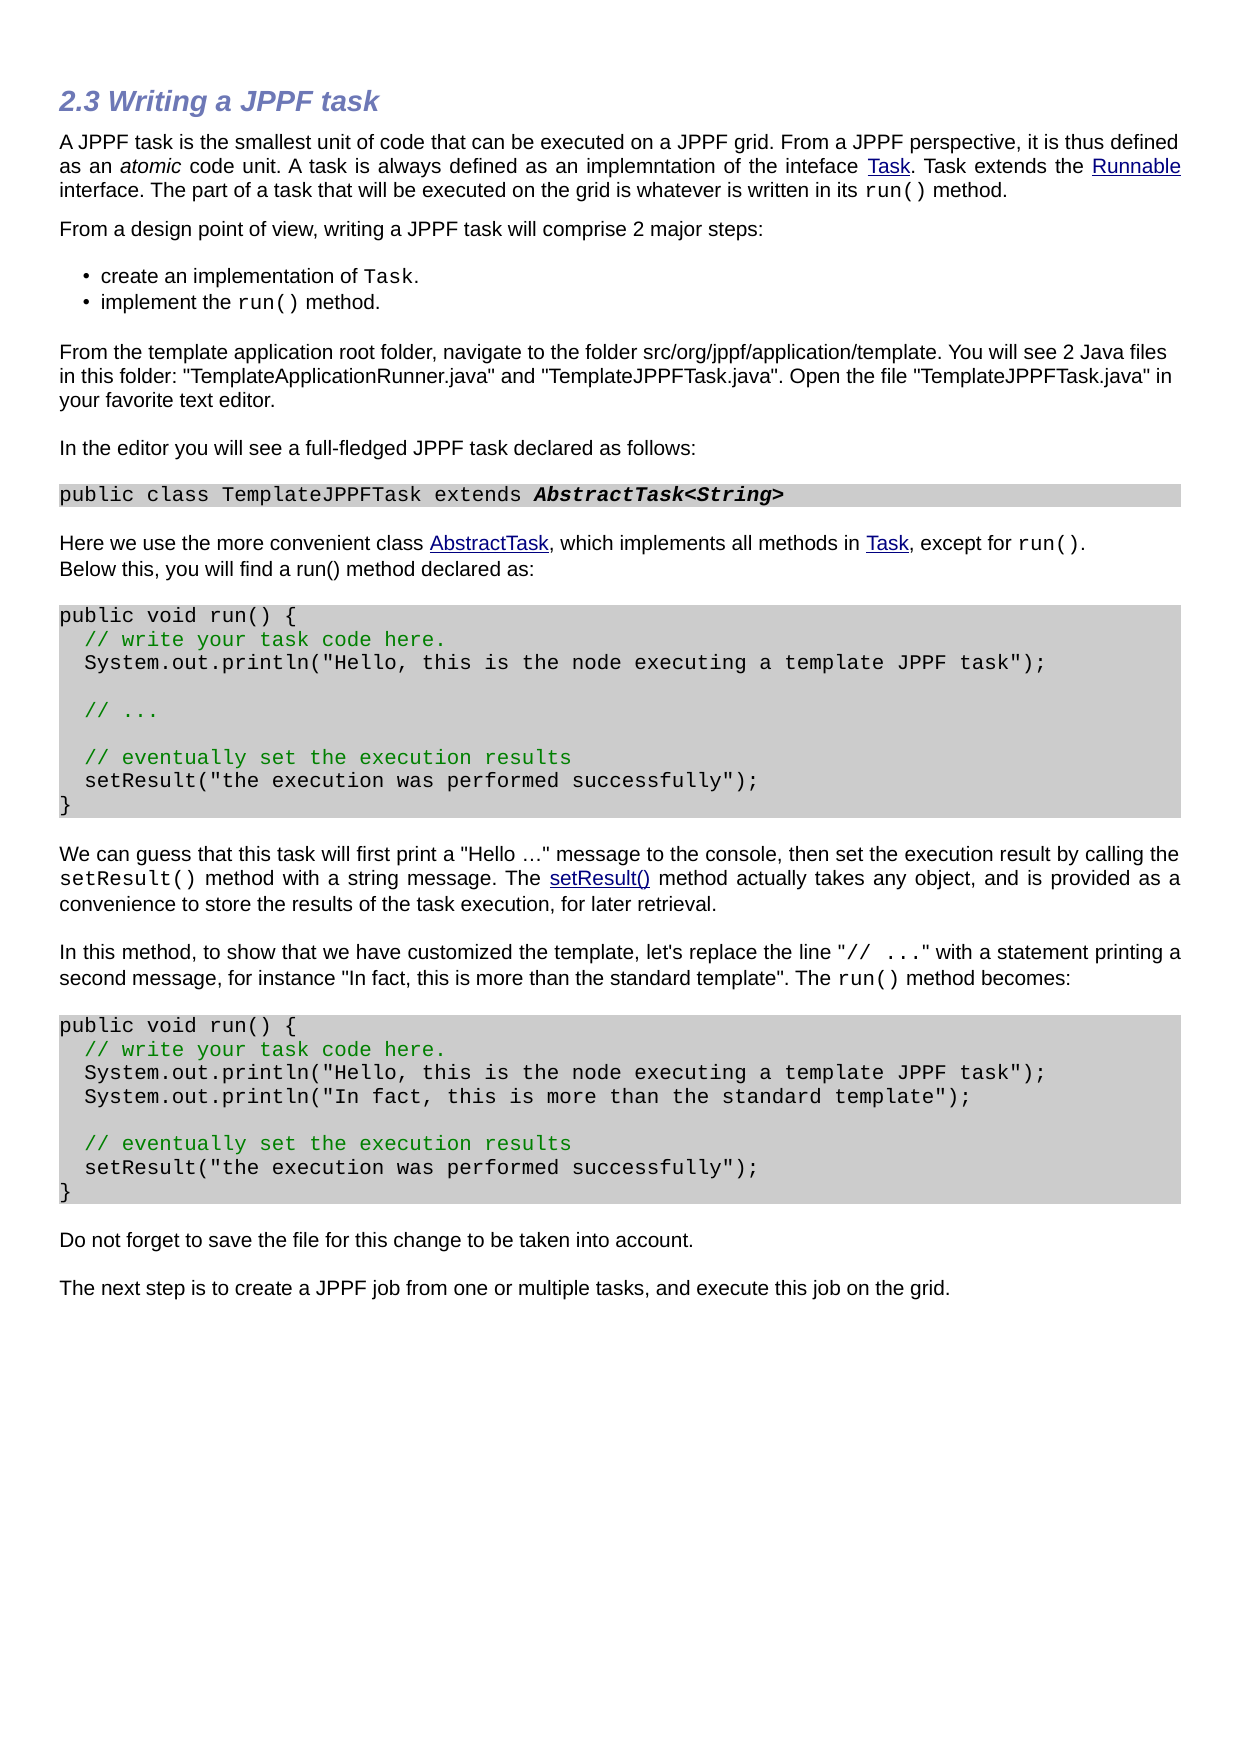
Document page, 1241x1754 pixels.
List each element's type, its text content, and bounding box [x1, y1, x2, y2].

text setResult("the execution was performed successfully"); [59, 771, 1181, 794]
text Here we use the more convenient class AbstractTask, which implements all methods in Task, except for run(). [59, 531, 1181, 557]
text System.out.println("Hello, this is the node executing a template JPPF task"); [59, 652, 1181, 676]
list create an implementation of Task. [83, 264, 1181, 290]
text setResult("the execution was performed successfully"); [59, 1157, 1181, 1181]
text System.out.println("In fact, this is more than the standard template"); [59, 1086, 1181, 1110]
text public class TemplateJPPFTask extends AbstractTask<String> [59, 484, 1181, 507]
text Below this, you will find a run() method declared as: [59, 557, 1181, 581]
subtitle Writing a JPPF task [59, 84, 1181, 118]
text A JPPF task is the smallest unit of code that can be executed on a JPPF grid. From a JPPF perspective, it is thus defined as an atomic code unit. A task is always defined as an implemntation of the inteface Task. Task extends the Runnable interface. The part of a task that will be executed on the grid is whatever is written in its run() method. [59, 130, 1181, 204]
text System.out.println("Hello, this is the node executing a template JPPF task"); [59, 1062, 1181, 1086]
text In the editor you will see a full-fledged JPPF task declared as follows: [59, 436, 1181, 460]
text } [59, 1181, 1181, 1204]
text We can guess that this task will first print a "Hello …" message to the console, then set the execution result by calling the setResult() method with a string message. The setResult() method actually takes any object, and is provided as a convenience to store the results of the task execution, for later retrieval. [59, 842, 1181, 916]
text From a design point of view, writing a JPPF task will comprise 2 major steps: [59, 216, 1181, 240]
text Do not forget to save the file for this change to be taken into account. [59, 1228, 1181, 1252]
text // eventually set the execution results [59, 747, 1181, 771]
text // eventually set the execution results [59, 1133, 1181, 1157]
text // ... [59, 699, 1181, 723]
text // write your task code here. [59, 629, 1181, 652]
text In this method, to show that we have customized the template, let's replace the line "// ..." with a statement printing a second message, for instance "In fact, this is more than the standard template". The run() method becomes: [59, 939, 1181, 991]
list implement the run() method. [83, 290, 1181, 316]
text } [59, 794, 1181, 818]
text // write your task code here. [59, 1039, 1181, 1062]
text From the template application root folder, navigate to the folder src/org/jppf/application/template. You will see 2 Java files in this folder: "TemplateApplicationRunner.java" and "TemplateJPPFTask.java". Open the file "TemplateJPPFTask.java" in your favorite text editor. [59, 340, 1181, 412]
text public void run() { [59, 1015, 1181, 1039]
text The next step is to create a JPPF job from one or multiple tasks, and execute this job on the grid. [59, 1276, 1181, 1300]
text public void run() { [59, 605, 1181, 629]
